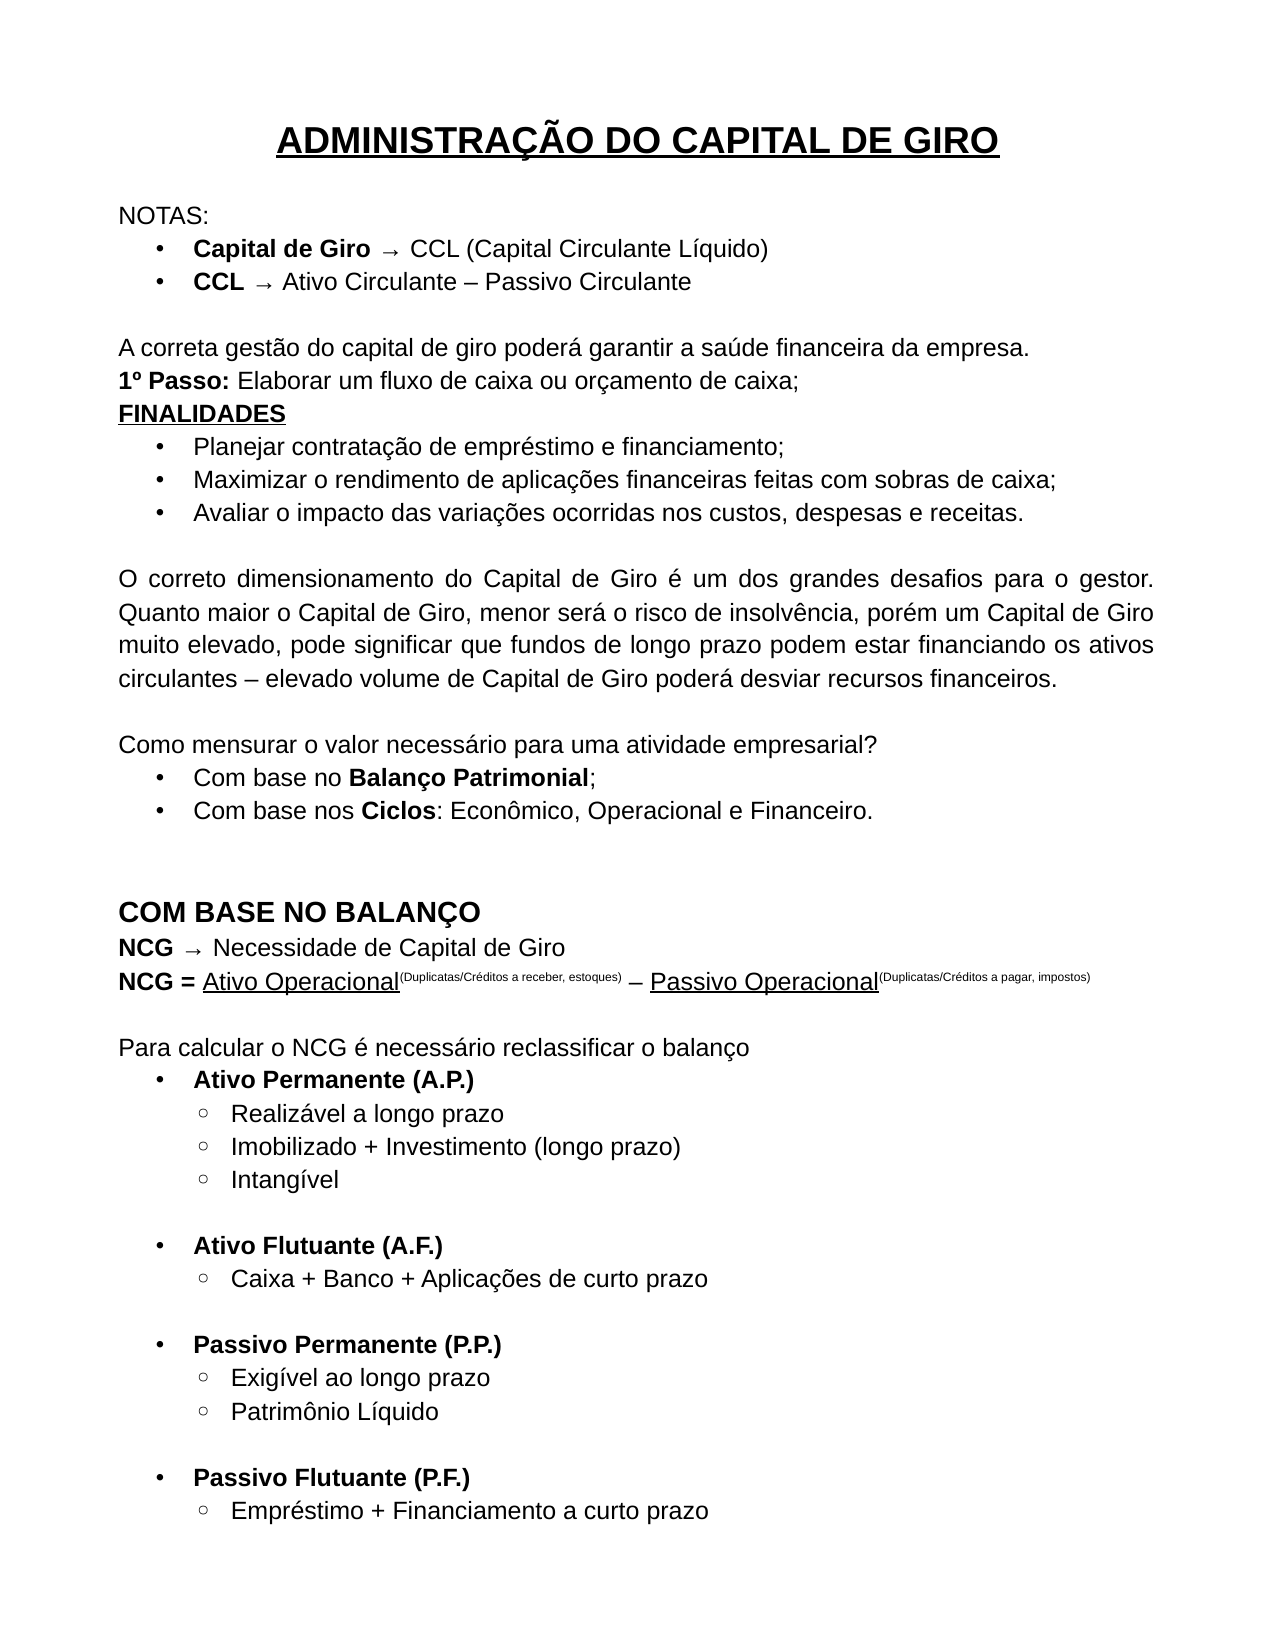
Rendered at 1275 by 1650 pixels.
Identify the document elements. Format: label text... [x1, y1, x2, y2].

list Capital de Giro → CCL (Capital Circulante Líquido) [156, 234, 1157, 263]
list Intangível [193, 1165, 1157, 1194]
list Ativo Permanente (A.P.) [156, 1066, 1157, 1094]
list Com base no Balanço Patrimonial; [156, 763, 1157, 791]
text NOTAS: [118, 201, 1157, 229]
list CCL → Ativo Circulante – Passivo Circulante [156, 267, 1157, 296]
list Ativo Flutuante (A.F.) [156, 1231, 1157, 1260]
text NCG = Ativo Operacional(Duplicatas/Créditos a receber, estoques) – Passivo Operacional(Duplicatas/Créditos a pagar, impostos) [118, 966, 1157, 995]
list Avaliar o impacto das variações ocorridas nos custos, despesas e receitas. [156, 498, 1157, 527]
list Passivo Permanente (P.P.) [156, 1330, 1157, 1359]
text ADMINISTRAÇÃO DO CAPITAL DE GIRO [118, 118, 1157, 161]
text NCG → Necessidade de Capital de Giro [118, 933, 1157, 962]
list Patrimônio Líquido [193, 1397, 1157, 1425]
list Exigível ao longo prazo [193, 1363, 1157, 1392]
list Realizável a longo prazo [193, 1099, 1157, 1127]
list Com base nos Ciclos: Econômico, Operacional e Financeiro. [156, 796, 1157, 824]
text Para calcular o NCG é necessário reclassificar o balanço [118, 1032, 1157, 1061]
text COM BASE NO BALANÇO [118, 895, 1157, 928]
text O correto dimensionamento do Capital de Giro é um dos grandes desafios para o gestor. Quanto maior o Capital de Giro, menor será o risco de insolvência, porém um Capital de Giro muito elevado, pode significar que fundos de longo prazo podem estar financiando os ativos circulantes – elevado volume de Capital de Giro poderá desviar recursos financeiros. [118, 564, 1157, 692]
text A correta gestão do capital de giro poderá garantir a saúde financeira da empresa. [118, 333, 1157, 362]
list Planejar contratação de empréstimo e financiamento; [156, 432, 1157, 461]
text FINALIDADES [118, 399, 1157, 428]
list Passivo Flutuante (P.F.) [156, 1463, 1157, 1492]
list Imobilizado + Investimento (longo prazo) [193, 1132, 1157, 1161]
text 1º Passo: Elaborar um fluxo de caixa ou orçamento de caixa; [118, 366, 1157, 395]
list Empréstimo + Financiamento a curto prazo [193, 1496, 1157, 1525]
list Maximizar o rendimento de aplicações financeiras feitas com sobras de caixa; [156, 465, 1157, 494]
text Como mensurar o valor necessário para uma atividade empresarial? [118, 729, 1157, 758]
list Caixa + Banco + Aplicações de curto prazo [193, 1264, 1157, 1293]
